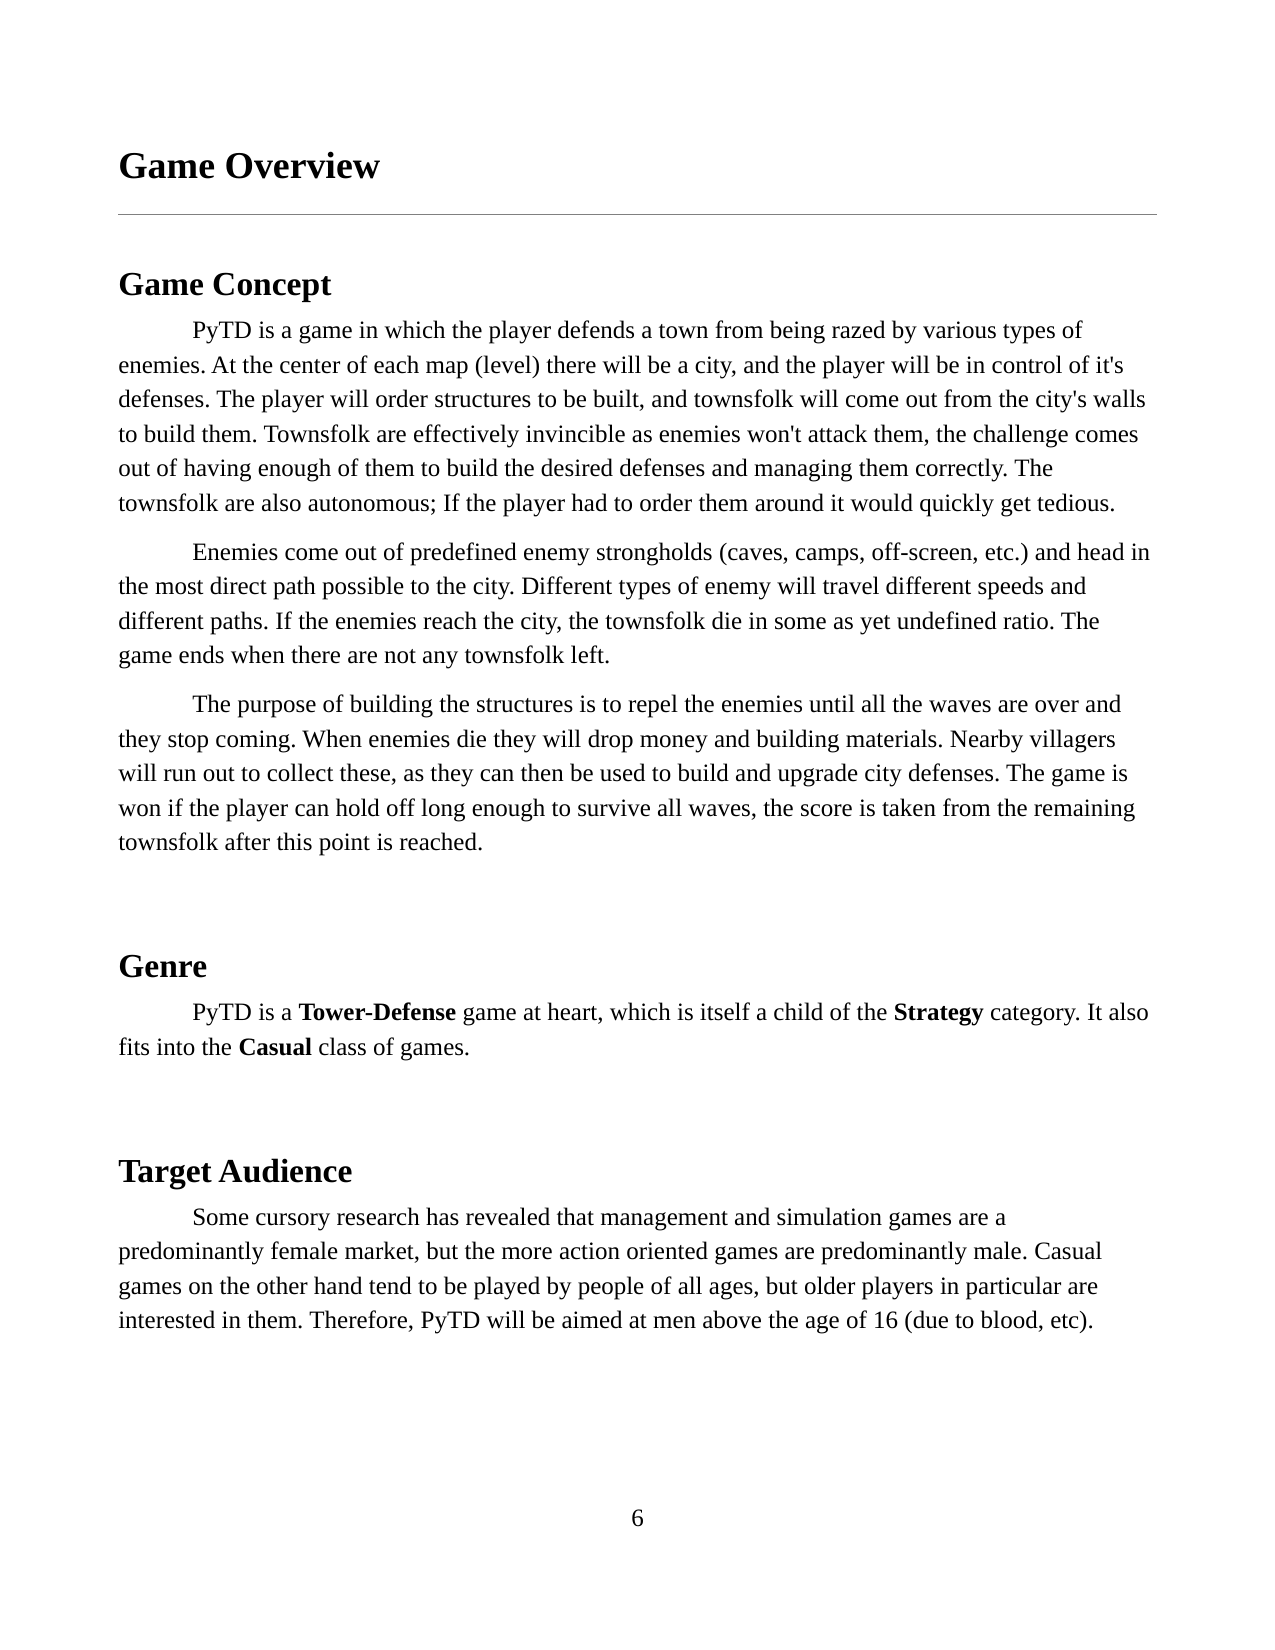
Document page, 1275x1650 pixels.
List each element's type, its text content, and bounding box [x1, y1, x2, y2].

text PyTD is a game in which the player defends a town from being razed by various types of enemies. At the center of each map (level) there will be a city, and the player will be in control of it's defenses. The player will order structures to be built, and townsfolk will come out from the city's walls to build them. Townsfolk are effectively invincible as enemies won't attack them, the challenge comes out of having enough of them to build the desired defenses and managing them correctly. The townsfolk are also autonomous; If the player had to order them around it would quickly get tedious. [118, 315, 1157, 517]
subtitle Genre [118, 946, 1157, 985]
text Some cursory research has revealed that management and simulation games are a predominantly female market, but the more action oriented games are predominantly male. Casual games on the other hand tend to be played by people of all ages, but older players in particular are interested in them. Therefore, PyTD will be aimed at men above the age of 16 (due to blood, etc). [118, 1202, 1157, 1334]
text PyTD is a Tower-Defense game at heart, which is itself a child of the Strategy category. It also fits into the Casual class of games. [118, 997, 1157, 1061]
text The purpose of building the structures is to repel the enemies until all the waves are over and they stop coming. When enemies die they will drop money and building materials. Nearby villagers will run out to collect these, as they can then be used to build and upgrade city defenses. The game is won if the player can hold off long enough to survive all waves, the score is taken from the remaining townsfolk after this point is reached. [118, 689, 1157, 856]
text Enemies come out of predefined enemy strongholds (caves, camps, off-screen, etc.) and head in the most direct path possible to the city. Different types of enemy will travel different speeds and different paths. If the enemies reach the city, the townsfolk die in some as yet undefined ratio. The game ends when there are not any townsfolk left. [118, 537, 1157, 669]
subtitle Target Audience [118, 1151, 1157, 1189]
subtitle Game Overview [118, 143, 1157, 187]
subtitle Game Concept [118, 264, 1157, 303]
